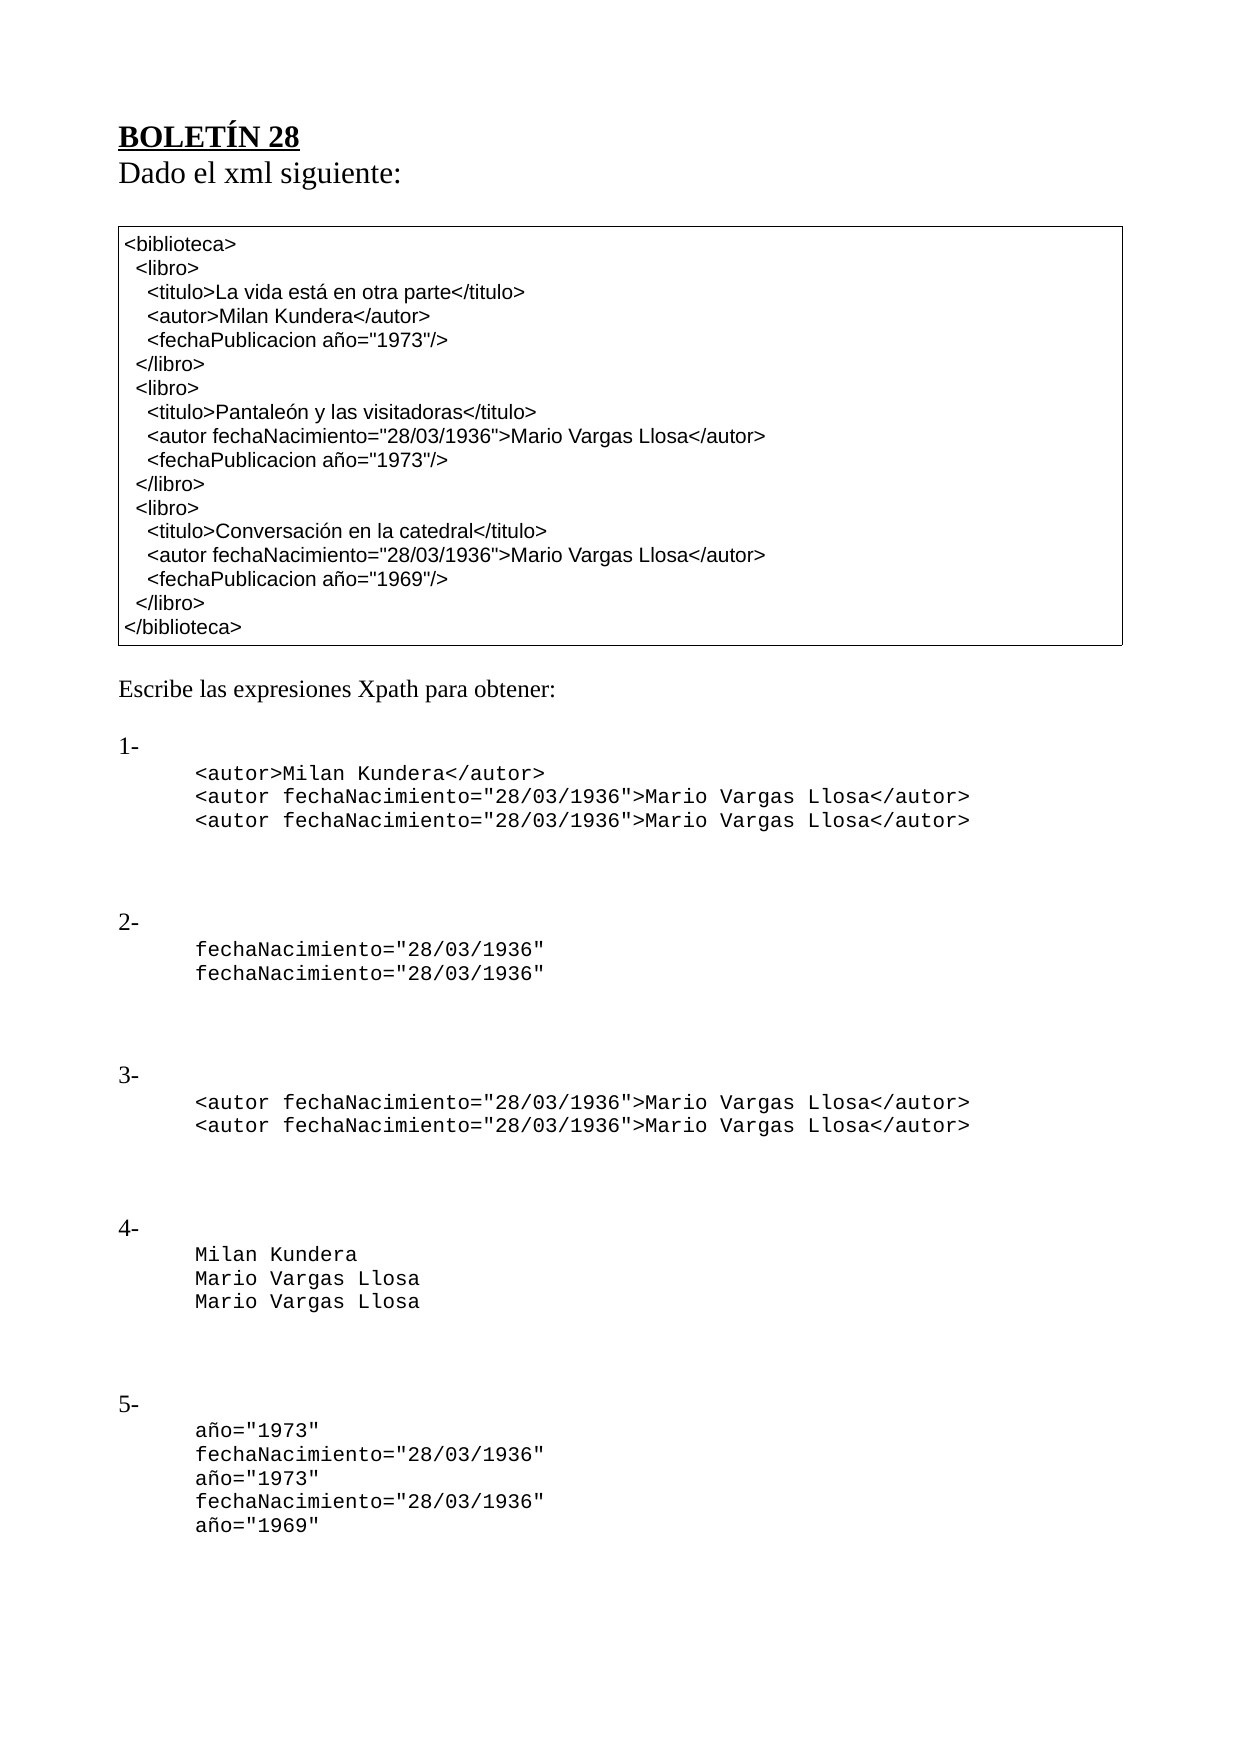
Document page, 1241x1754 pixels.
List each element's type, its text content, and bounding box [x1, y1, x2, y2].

table_header <autor>Milan Kundera</autor> <autor fechaNacimiento="28/03/1936">Mario Vargas Llosa</autor> <autor fechaNacimiento="28/03/1936">Mario Vargas Llosa</autor> [192, 760, 984, 866]
text BOLETÍN 28 [118, 118, 1122, 154]
text Escribe las expresiones Xpath para obtener: [118, 674, 1122, 702]
text 5- [118, 1389, 1122, 1418]
table_header fechaNacimiento="28/03/1936" fechaNacimiento="28/03/1936" [192, 936, 572, 1019]
text 4- [118, 1213, 1122, 1241]
text 2- [118, 907, 1122, 936]
text 3- [118, 1060, 1122, 1089]
text 1- [118, 731, 1122, 760]
table_header Milan Kundera Mario Vargas Llosa Mario Vargas Llosa [192, 1241, 434, 1348]
table_header año="1973" fechaNacimiento="28/03/1936" año="1973" fechaNacimiento="28/03/1936" año="1969" [192, 1418, 559, 1571]
table_header <biblioteca> <libro> <titulo>La vida está en otra parte</titulo> <autor>Milan Kundera</autor> <fechaPublicacion año="1973"/> </libro> <libro> <titulo>Pantaleón y las visitadoras</titulo> <autor fechaNacimiento="28/03/1936">Mario Vargas Llosa</autor> <fechaPublicacion año="1973"/> </libro> <libro> <titulo>Conversación en la catedral</titulo> <autor fechaNacimiento="28/03/1936">Mario Vargas Llosa</autor> <fechaPublicacion año="1969"/> </libro> </biblioteca> [119, 227, 1122, 645]
text Dado el xml siguiente: [118, 154, 1122, 190]
table_header <autor fechaNacimiento="28/03/1936">Mario Vargas Llosa</autor> <autor fechaNacimiento="28/03/1936">Mario Vargas Llosa</autor> [192, 1089, 984, 1171]
